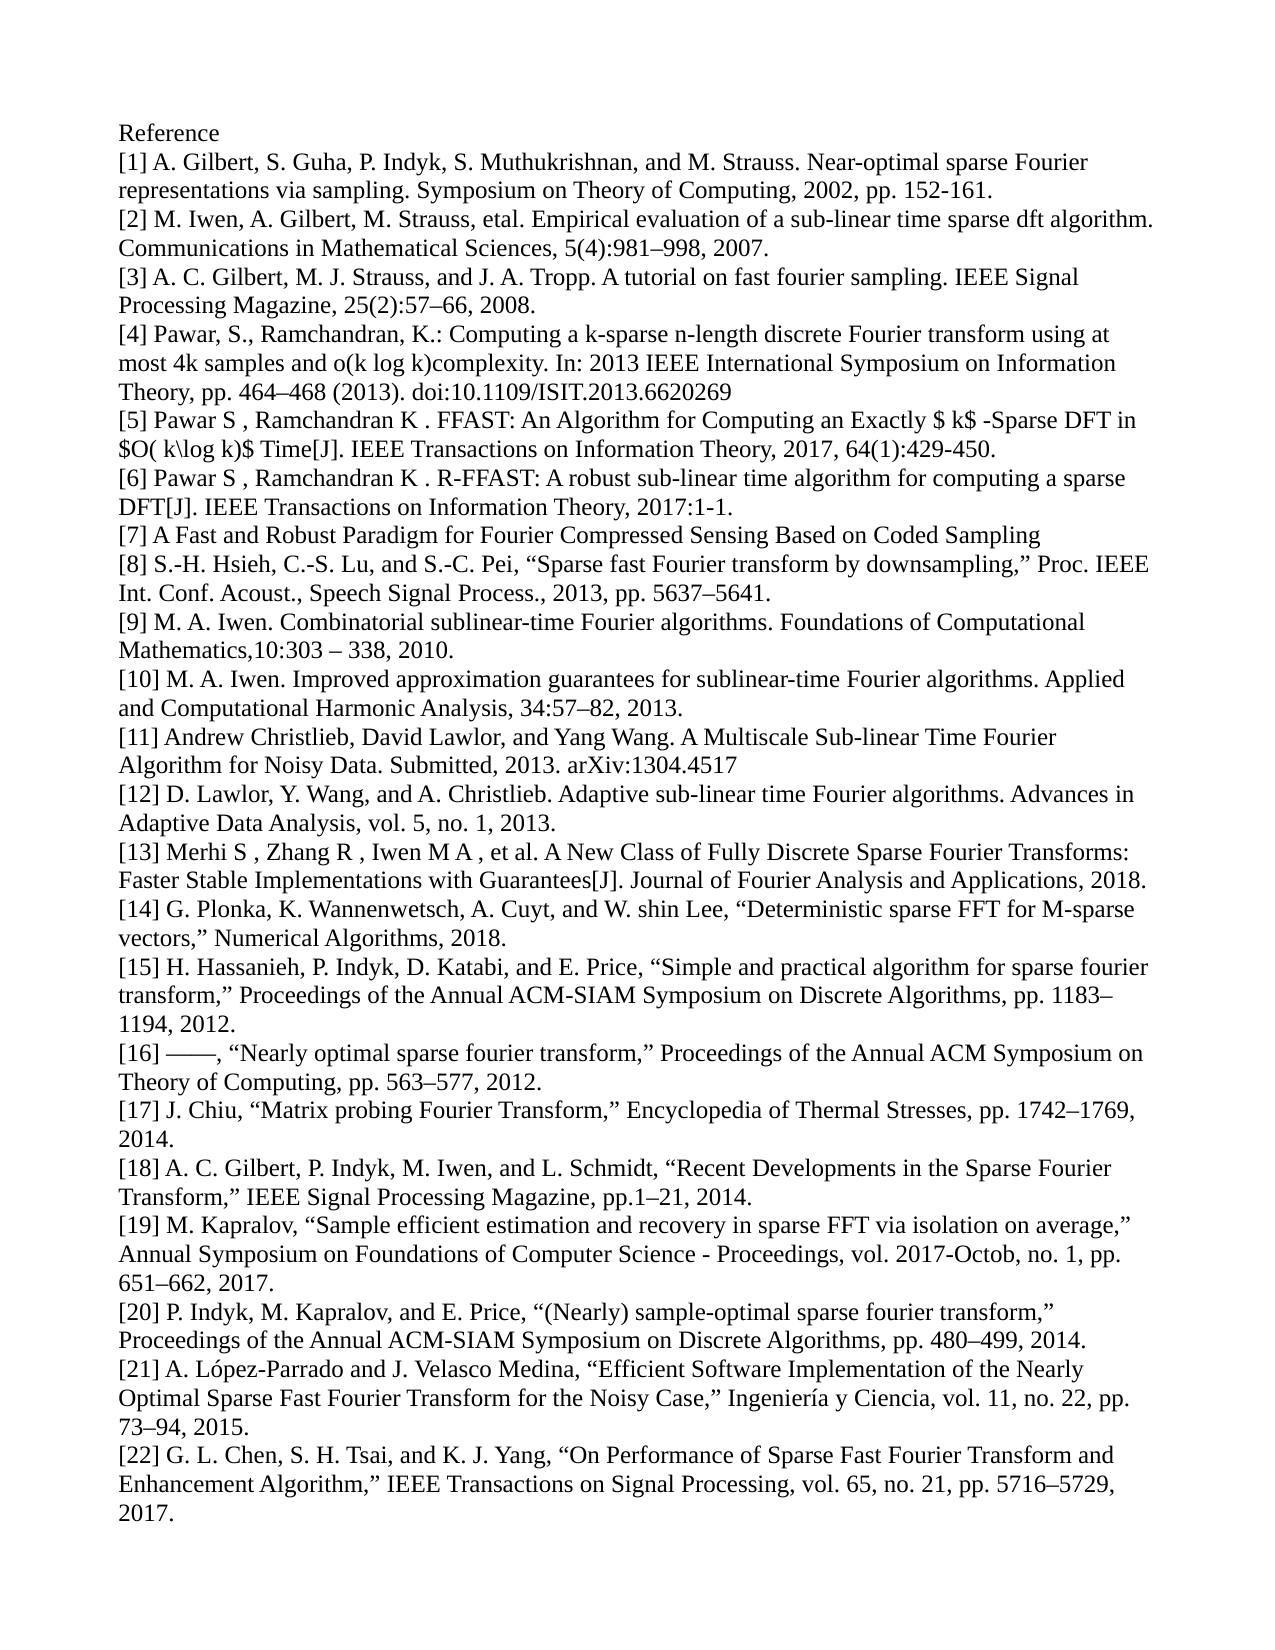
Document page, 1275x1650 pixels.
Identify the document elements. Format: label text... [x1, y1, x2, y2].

text [19] M. Kapralov, “Sample efficient estimation and recovery in sparse FFT via isolation on average,” Annual Symposium on Foundations of Computer Science - Proceedings, vol. 2017-Octob, no. 1, pp. 651–662, 2017. [118, 1211, 1157, 1297]
text [5] Pawar S , Ramchandran K . FFAST: An Algorithm for Computing an Exactly $ k$ -Sparse DFT in $O( k\log k)$ Time[J]. IEEE Transactions on Information Theory, 2017, 64(1):429-450. [118, 406, 1157, 463]
text [22] G. L. Chen, S. H. Tsai, and K. J. Yang, “On Performance of Sparse Fast Fourier Transform and Enhancement Algorithm,” IEEE Transactions on Signal Processing, vol. 65, no. 21, pp. 5716–5729, 2017. [118, 1441, 1157, 1527]
text [20] P. Indyk, M. Kapralov, and E. Price, “(Nearly) sample-optimal sparse fourier transform,” Proceedings of the Annual ACM-SIAM Symposium on Discrete Algorithms, pp. 480–499, 2014. [118, 1297, 1157, 1354]
text [13] Merhi S , Zhang R , Iwen M A , et al. A New Class of Fully Discrete Sparse Fourier Transforms: Faster Stable Implementations with Guarantees[J]. Journal of Fourier Analysis and Applications, 2018. [118, 837, 1157, 894]
text [10] M. A. Iwen. Improved approximation guarantees for sublinear-time Fourier algorithms. Applied and Computational Harmonic Analysis, 34:57–82, 2013. [118, 664, 1157, 722]
text [4] Pawar, S., Ramchandran, K.: Computing a k-sparse n-length discrete Fourier transform using at most 4k samples and o(k log k)complexity. In: 2013 IEEE International Symposium on Information Theory, pp. 464–468 (2013). doi:10.1109/ISIT.2013.6620269 [118, 319, 1157, 406]
text [6] Pawar S , Ramchandran K . R-FFAST: A robust sub-linear time algorithm for computing a sparse DFT[J]. IEEE Transactions on Information Theory, 2017:1-1. [118, 463, 1157, 521]
text [17] J. Chiu, “Matrix probing Fourier Transform,” Encyclopedia of Thermal Stresses, pp. 1742–1769, 2014. [118, 1096, 1157, 1153]
text [21] A. López-Parrado and J. Velasco Medina, “Efficient Software Implementation of the Nearly Optimal Sparse Fast Fourier Transform for the Noisy Case,” Ingeniería y Ciencia, vol. 11, no. 22, pp. 73–94, 2015. [118, 1354, 1157, 1441]
text [3] A. C. Gilbert, M. J. Strauss, and J. A. Tropp. A tutorial on fast fourier sampling. IEEE Signal Processing Magazine, 25(2):57–66, 2008. [118, 262, 1157, 319]
text Reference [118, 118, 1157, 147]
text [12] D. Lawlor, Y. Wang, and A. Christlieb. Adaptive sub-linear time Fourier algorithms. Advances in Adaptive Data Analysis, vol. 5, no. 1, 2013. [118, 779, 1157, 837]
text [1] A. Gilbert, S. Guha, P. Indyk, S. Muthukrishnan, and M. Strauss. Near-optimal sparse Fourier representations via sampling. Symposium on Theory of Computing, 2002, pp. 152-161. [118, 147, 1157, 204]
text [8] S.-H. Hsieh, C.-S. Lu, and S.-C. Pei, “Sparse fast Fourier transform by downsampling,” Proc. IEEE Int. Conf. Acoust., Speech Signal Process., 2013, pp. 5637–5641. [118, 549, 1157, 607]
text [7] A Fast and Robust Paradigm for Fourier Compressed Sensing Based on Coded Sampling [118, 521, 1157, 549]
text [15] H. Hassanieh, P. Indyk, D. Katabi, and E. Price, “Simple and practical algorithm for sparse fourier transform,” Proceedings of the Annual ACM-SIAM Symposium on Discrete Algorithms, pp. 1183–1194, 2012. [118, 952, 1157, 1038]
text [2] M. Iwen, A. Gilbert, M. Strauss, etal. Empirical evaluation of a sub-linear time sparse dft algorithm. Communications in Mathematical Sciences, 5(4):981–998, 2007. [118, 204, 1157, 262]
text [9] M. A. Iwen. Combinatorial sublinear-time Fourier algorithms. Foundations of Computational Mathematics,10:303 – 338, 2010. [118, 607, 1157, 664]
text [11] Andrew Christlieb, David Lawlor, and Yang Wang. A Multiscale Sub-linear Time Fourier Algorithm for Noisy Data. Submitted, 2013. arXiv:1304.4517 [118, 722, 1157, 779]
text [14] G. Plonka, K. Wannenwetsch, A. Cuyt, and W. shin Lee, “Deterministic sparse FFT for M-sparse vectors,” Numerical Algorithms, 2018. [118, 894, 1157, 952]
text [16] ——, “Nearly optimal sparse fourier transform,” Proceedings of the Annual ACM Symposium on Theory of Computing, pp. 563–577, 2012. [118, 1038, 1157, 1096]
text [18] A. C. Gilbert, P. Indyk, M. Iwen, and L. Schmidt, “Recent Developments in the Sparse Fourier Transform,” IEEE Signal Processing Magazine, pp.1–21, 2014. [118, 1153, 1157, 1211]
